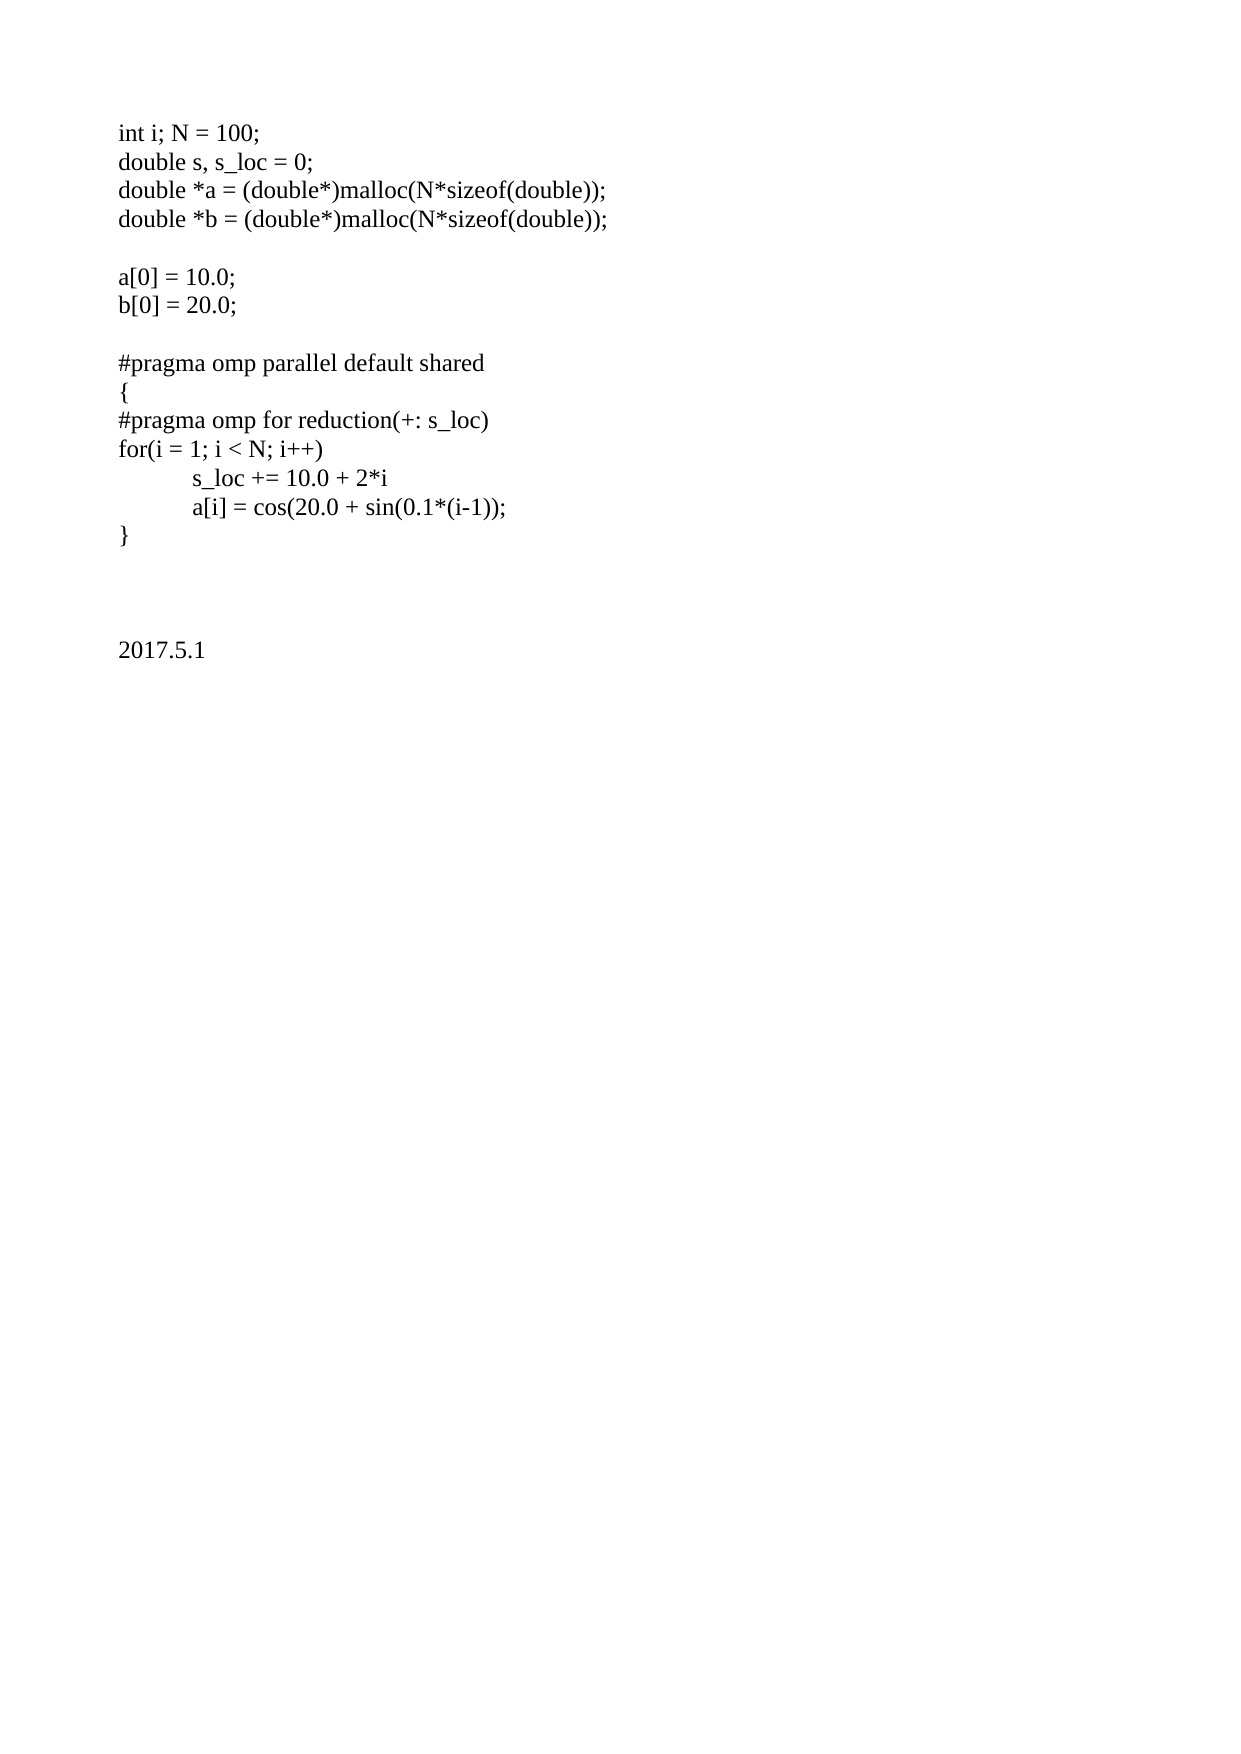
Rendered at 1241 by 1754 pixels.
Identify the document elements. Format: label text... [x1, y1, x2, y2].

text int i; N = 100; [118, 118, 1122, 147]
text b[0] = 20.0; [118, 291, 1122, 319]
text #pragma omp parallel default shared [118, 348, 1122, 377]
text double s, s_loc = 0; [118, 147, 1122, 176]
text for(i = 1; i < N; i++) [118, 434, 1122, 463]
text 2017.5.1 [118, 636, 1122, 664]
text { [118, 377, 1122, 406]
text a[0] = 10.0; [118, 262, 1122, 291]
text #pragma omp for reduction(+: s_loc) [118, 406, 1122, 434]
text double *b = (double*)malloc(N*sizeof(double)); [118, 204, 1122, 233]
text } [118, 521, 1122, 549]
text a[i] = cos(20.0 + sin(0.1*(i-1)); [118, 492, 1122, 521]
text double *a = (double*)malloc(N*sizeof(double)); [118, 176, 1122, 204]
text s_loc += 10.0 + 2*i [118, 463, 1122, 492]
